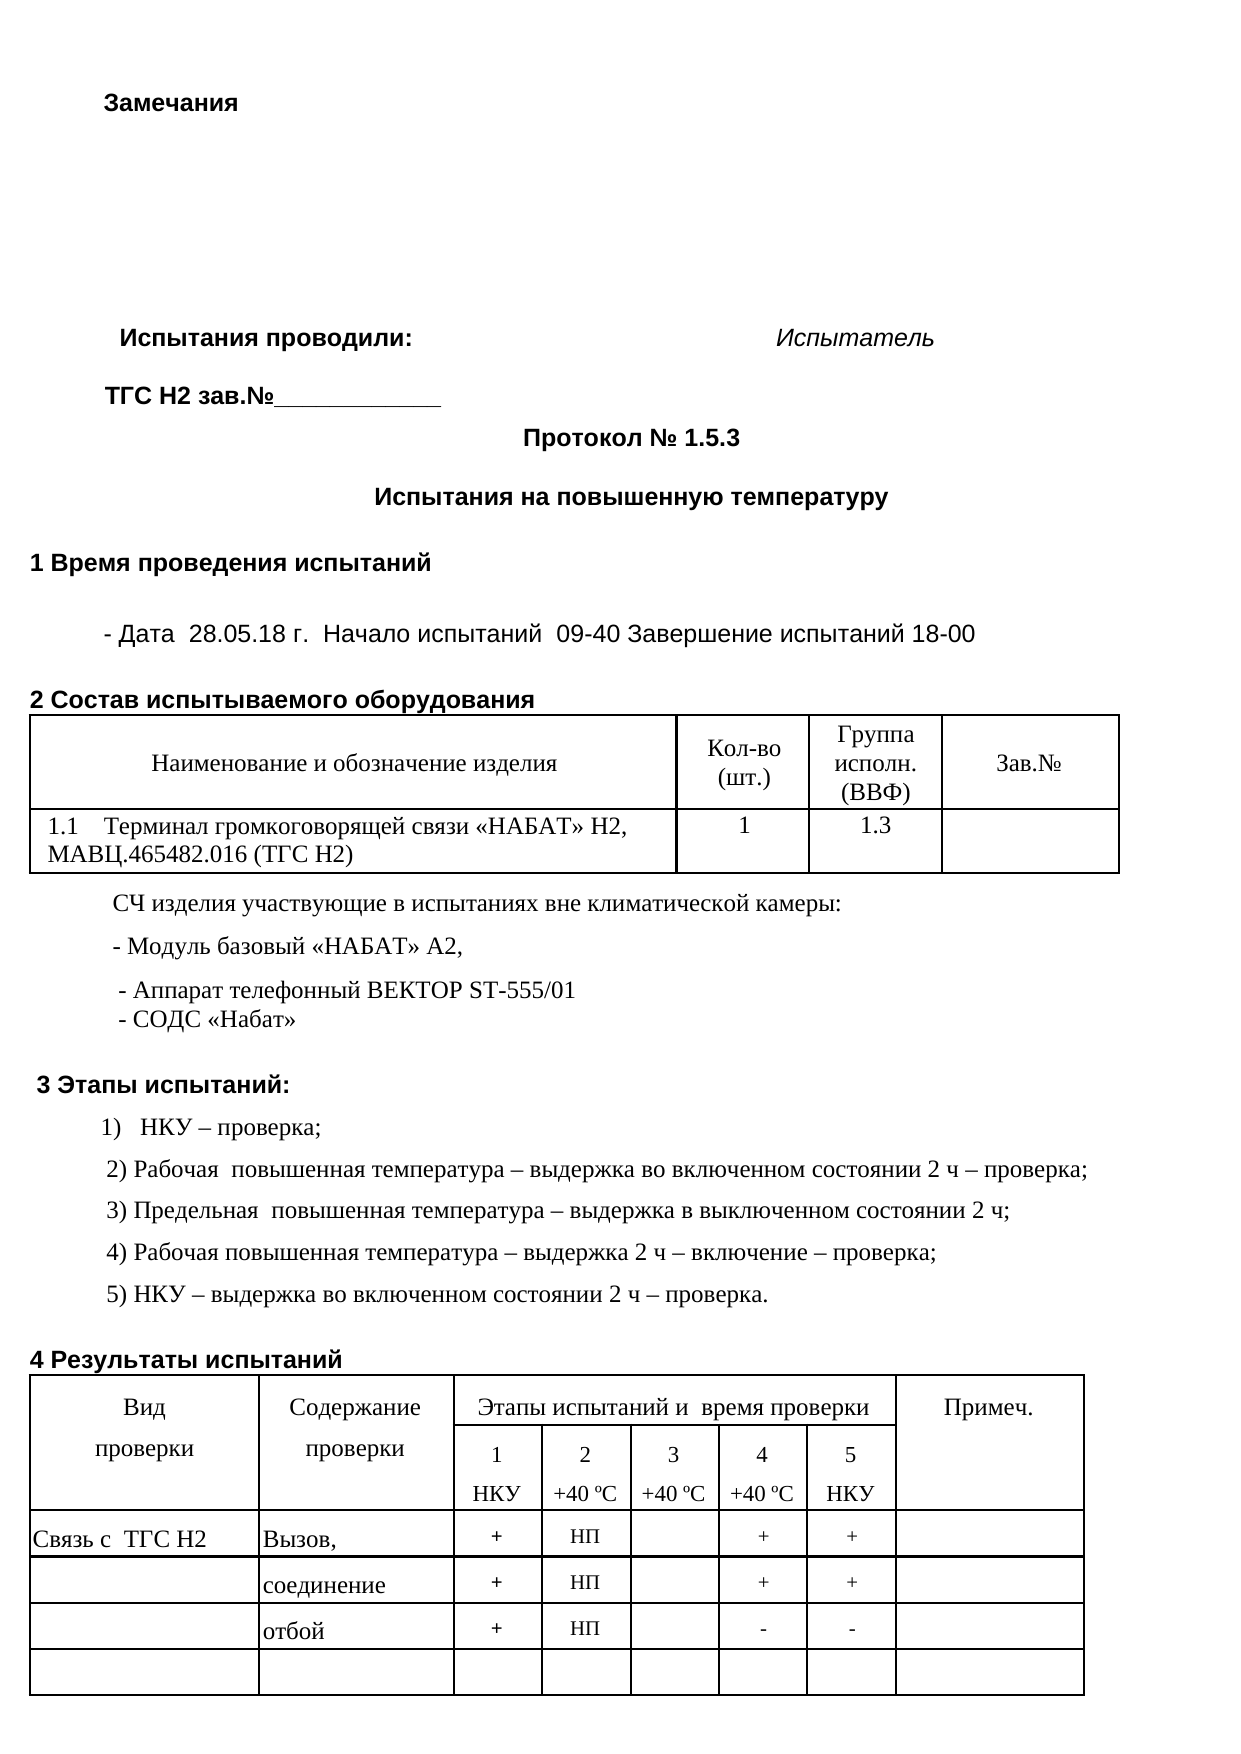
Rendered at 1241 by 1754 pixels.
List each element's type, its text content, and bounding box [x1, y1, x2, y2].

table_header Кол-во (шт.) [678, 716, 808, 808]
table_cell + [455, 1511, 541, 1555]
table_cell 5 НКУ [808, 1426, 895, 1509]
table_cell 2 +40 ºС [543, 1426, 630, 1509]
table_header Зав.№ [943, 716, 1118, 808]
table_cell [897, 1558, 1083, 1602]
text - СОДС «Набат» [29, 1003, 1174, 1033]
table_cell 1.3 [810, 810, 941, 872]
table_cell [31, 1604, 258, 1648]
table_cell - [808, 1604, 895, 1648]
text - Дата 28.05.18 г. Начало испытаний 09-40 Завершение испытаний 18-00 [29, 619, 1174, 647]
subtitle 1 Время проведения испытаний [29, 548, 1174, 577]
table_cell + [720, 1511, 806, 1555]
table_cell Вызов, [260, 1511, 453, 1555]
table_cell [632, 1558, 718, 1602]
text 3) Предельная повышенная температура – выдержка в выключенном состоянии 2 ч; [106, 1195, 1174, 1224]
table_cell [632, 1511, 718, 1555]
table_cell + [808, 1511, 895, 1555]
table_cell + [808, 1558, 895, 1602]
text Протокол № 1.5.3 [29, 423, 1174, 452]
text Испытания проводили: Испытатель [44, 322, 1174, 351]
table_header Вид проверки [31, 1376, 258, 1509]
table_cell НП [543, 1511, 630, 1555]
table_header Группа исполн. (ВВФ) [810, 716, 941, 808]
table_cell НП [543, 1558, 630, 1602]
text - Модуль базовый «НАБАТ» А2, [112, 931, 1174, 960]
text Замечания [29, 88, 1174, 117]
subtitle 2 Состав испытываемого оборудования [29, 685, 1174, 714]
table_cell - [720, 1604, 806, 1648]
text 4) Рабочая повышенная температура – выдержка 2 ч – включение – проверка; [106, 1237, 1174, 1266]
text - Аппарат телефонный ВЕКТОР ST-555/01 [29, 974, 1174, 1003]
subtitle 4 Результаты испытаний [29, 1345, 1174, 1374]
table_cell 1.1 Терминал громкоговорящей связи «НАБАТ» Н2, МАВЦ.465482.016 (ТГС Н2) [31, 810, 675, 872]
table_cell [897, 1650, 1083, 1694]
subtitle 3 Этапы испытаний: [29, 1070, 1174, 1099]
table_cell Связь с ТГС Н2 [31, 1511, 258, 1555]
table_cell [720, 1650, 806, 1694]
table_cell соединение [260, 1558, 453, 1602]
text Испытания на повышенную температуру [29, 481, 1174, 510]
table_header Примеч. [897, 1376, 1083, 1509]
table_cell 1 НКУ [455, 1426, 541, 1509]
table_cell + [720, 1558, 806, 1602]
table_cell [897, 1511, 1083, 1555]
table_header Этапы испытаний и время проверки [455, 1376, 895, 1423]
table_cell [897, 1604, 1083, 1648]
table_cell + [455, 1558, 541, 1602]
table_cell [808, 1650, 895, 1694]
table_cell [31, 1650, 258, 1694]
table_cell 3 +40 ºС [632, 1426, 718, 1509]
text СЧ изделия участвующие в испытаниях вне климатической камеры: [112, 714, 1174, 917]
table_cell [31, 1558, 258, 1602]
table_cell [455, 1650, 541, 1694]
table_cell НП [543, 1604, 630, 1648]
table_cell [260, 1650, 453, 1694]
text ТГС Н2 зав.№____________ [29, 381, 1174, 410]
table_cell [632, 1604, 718, 1648]
table_cell [543, 1650, 630, 1694]
table_cell отбой [260, 1604, 453, 1648]
table_header Наименование и обозначение изделия [31, 716, 675, 808]
table_header Содержание проверки [260, 1376, 453, 1509]
table_cell 1 [678, 810, 808, 872]
text 1) НКУ – проверка; [100, 1112, 1174, 1141]
table_cell [632, 1650, 718, 1694]
table_cell + [455, 1604, 541, 1648]
table_cell 4 +40 ºС [720, 1426, 806, 1509]
table_cell [943, 810, 1118, 872]
text 2) Рабочая повышенная температура – выдержка во включенном состоянии 2 ч – проверка; [106, 1153, 1174, 1183]
text 5) НКУ – выдержка во включенном состоянии 2 ч – проверка. [106, 1278, 1174, 1308]
